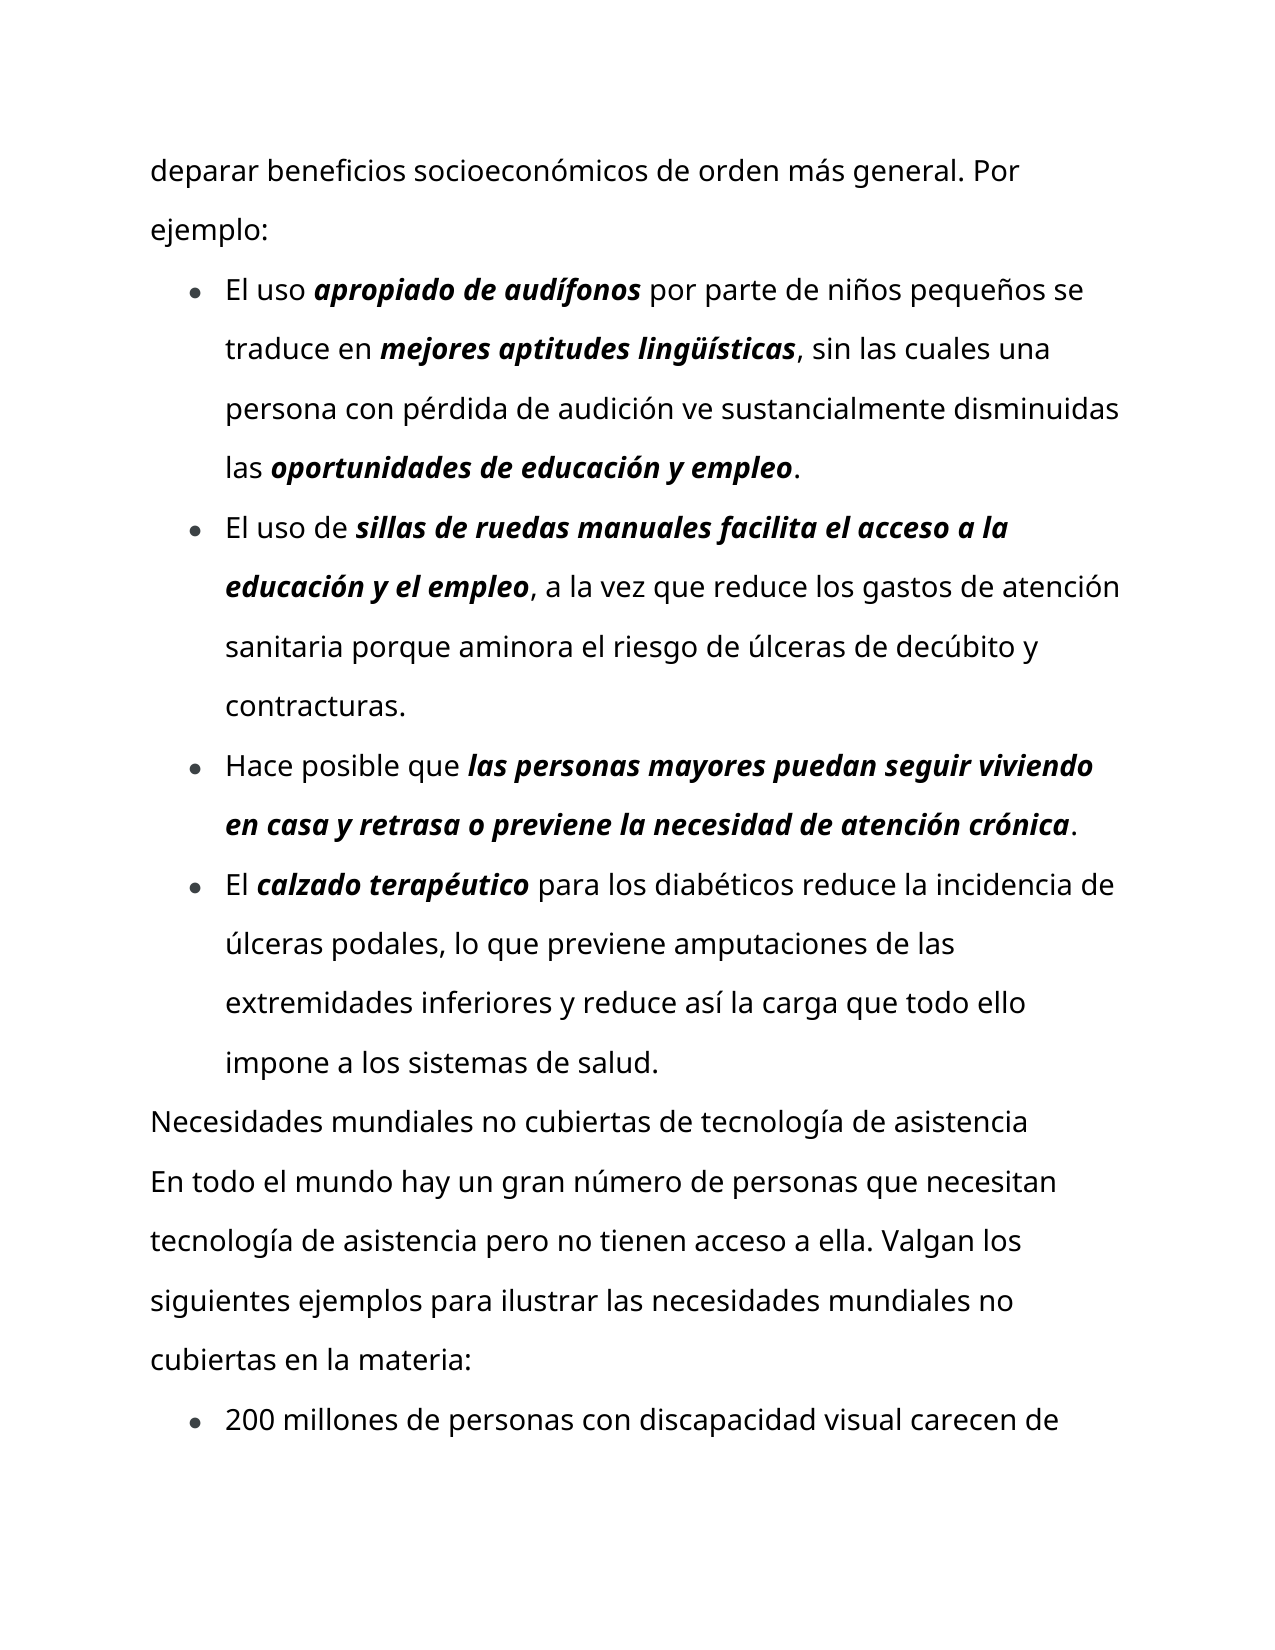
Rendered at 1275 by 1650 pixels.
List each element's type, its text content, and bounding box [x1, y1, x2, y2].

text Necesidades mundiales no cubiertas de tecnología de asistencia [150, 1102, 1125, 1141]
list El calzado terapéutico para los diabéticos reduce la incidencia de úlceras podales, lo que previene amputaciones de las extremidades inferiores y reduce así la carga que todo ello impone a los sistemas de salud. [187, 864, 1125, 1082]
text En todo el mundo hay un gran número de personas que necesitan tecnología de asistencia pero no tienen acceso a ella. Valgan los siguientes ejemplos para ilustrar las necesidades mundiales no cubiertas en la materia: [150, 1161, 1125, 1379]
list Hace posible que las personas mayores puedan seguir viviendo en casa y retrasa o previene la necesidad de atención crónica. [187, 745, 1125, 844]
list El uso de sillas de ruedas manuales facilita el acceso a la educación y el empleo, a la vez que reduce los gastos de atención sanitaria porque aminora el riesgo de úlceras de decúbito y contracturas. [187, 507, 1125, 725]
list 200 millones de personas con discapacidad visual carecen de [187, 1399, 1125, 1439]
list El uso apropiado de audífonos por parte de niños pequeños se traduce en mejores aptitudes lingüísticas, sin las cuales una persona con pérdida de audición ve sustancialmente disminuidas las oportunidades de educación y empleo. [187, 269, 1125, 487]
text deparar beneficios socioeconómicos de orden más general. Por ejemplo: [150, 150, 1125, 249]
